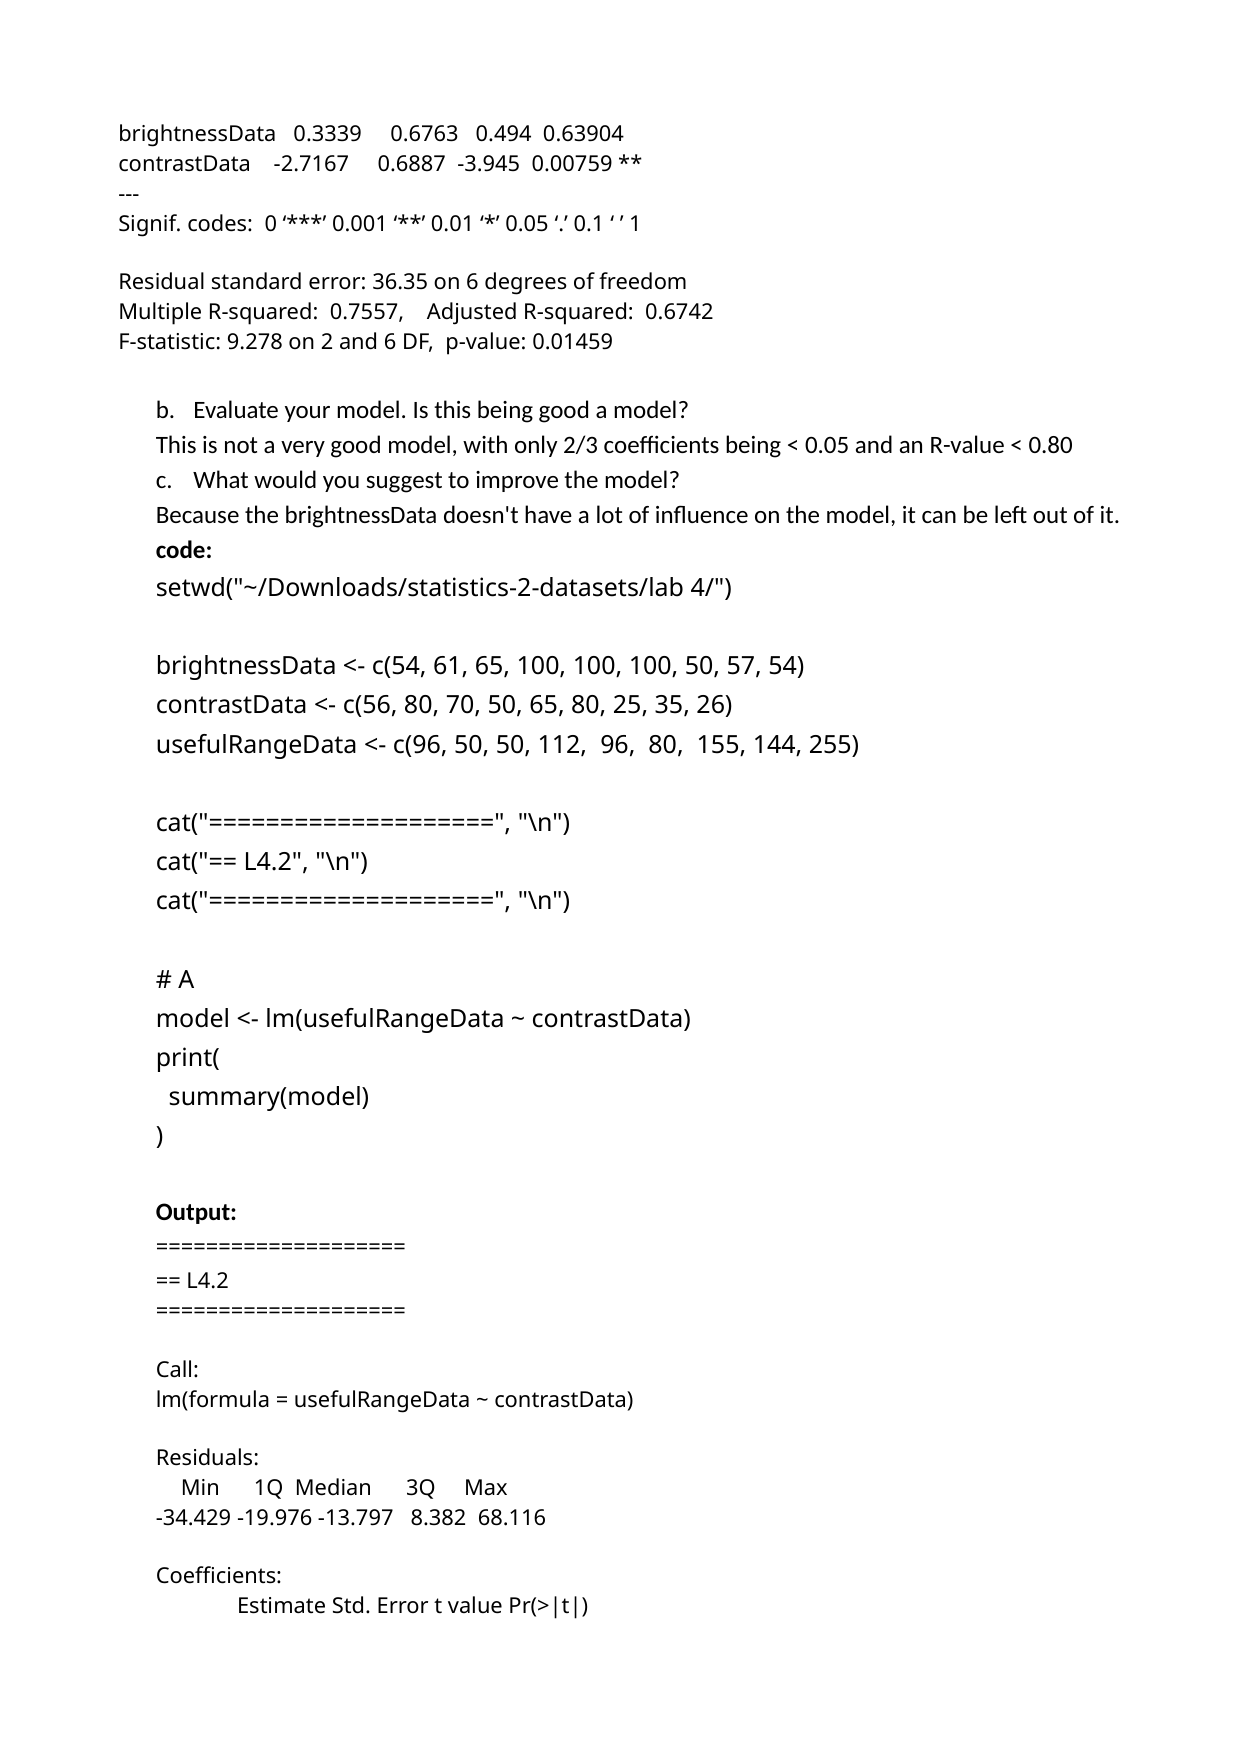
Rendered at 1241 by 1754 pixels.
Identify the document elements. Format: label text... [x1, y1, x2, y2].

text F-statistic: 9.278 on 2 and 6 DF, p-value: 0.01459 [118, 326, 1122, 355]
text usefulRangeData <- c(96, 50, 50, 112, 96, 80, 155, 144, 255) [156, 726, 1122, 760]
text summary(model) [156, 1079, 1122, 1113]
text Coefficients: [156, 1560, 1122, 1590]
text ==================== [156, 1295, 1122, 1325]
text Estimate Std. Error t value Pr(>|t|) [156, 1590, 1122, 1620]
text Multiple R-squared: 0.7557, Adjusted R-squared: 0.6742 [118, 296, 1122, 326]
text Output: [156, 1196, 1122, 1227]
text Residuals: [156, 1442, 1122, 1472]
text ==================== [156, 1231, 1122, 1261]
text Residual standard error: 36.35 on 6 degrees of freedom [118, 266, 1122, 296]
text brightnessData <- c(54, 61, 65, 100, 100, 100, 50, 57, 54) [156, 648, 1122, 682]
text cat("====================", "\n") [156, 883, 1122, 917]
text lm(formula = usefulRangeData ~ contrastData) [156, 1383, 1122, 1413]
text brightnessData 0.3339 0.6763 0.494 0.63904 [118, 118, 1122, 148]
text Call: [156, 1354, 1122, 1383]
text cat("====================", "\n") [156, 804, 1122, 839]
text code: [156, 534, 1122, 565]
text # A [156, 961, 1122, 995]
text cat("== L4.2", "\n") [156, 844, 1122, 878]
text == L4.2 [156, 1265, 1122, 1295]
text contrastData -2.7167 0.6887 -3.945 0.00759 ** [118, 148, 1122, 178]
text -34.429 -19.976 -13.797 8.382 68.116 [156, 1502, 1122, 1531]
text This is not a very good model, with only 2/3 coefficients being < 0.05 and an R-value < 0.80 [156, 429, 1122, 460]
text c. What would you suggest to improve the model? [156, 464, 1122, 495]
text print( [156, 1039, 1122, 1074]
text setwd("~/Downloads/statistics-2-datasets/lab 4/") [156, 569, 1122, 604]
text Signif. codes: 0 ‘***’ 0.001 ‘**’ 0.01 ‘*’ 0.05 ‘.’ 0.1 ‘ ’ 1 [118, 207, 1122, 237]
text ) [156, 1118, 1122, 1152]
text Because the brightnessData doesn't have a lot of influence on the model, it can be left out of it. [156, 499, 1122, 530]
text --- [118, 178, 1122, 207]
text model <- lm(usefulRangeData ~ contrastData) [156, 1000, 1122, 1034]
text Min 1Q Median 3Q Max [156, 1472, 1122, 1502]
text b. Evaluate your model. Is this being good a model? [156, 394, 1122, 425]
text contrastData <- c(56, 80, 70, 50, 65, 80, 25, 35, 26) [156, 687, 1122, 721]
